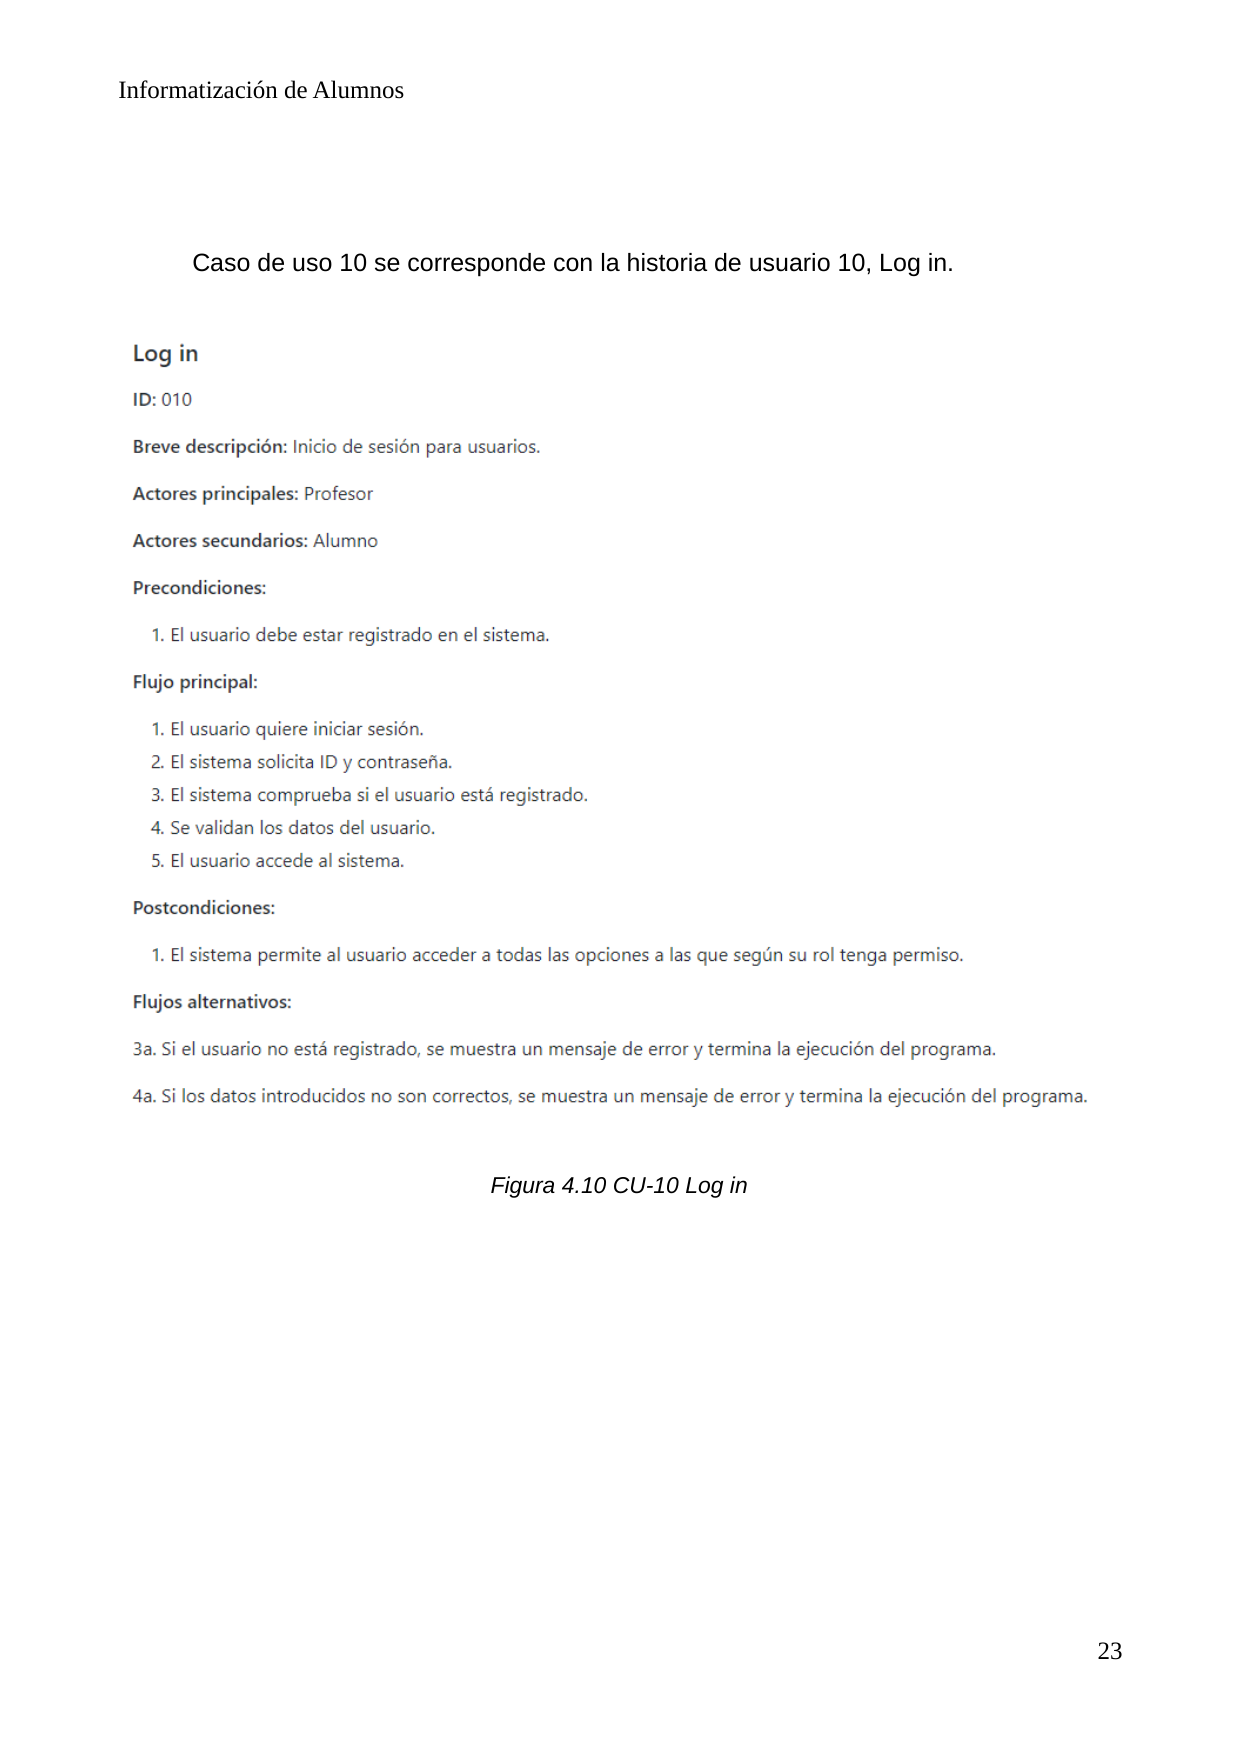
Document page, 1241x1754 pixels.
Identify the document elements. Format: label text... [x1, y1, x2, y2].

text Figura 4.10 CU-10 Log in [118, 1172, 1122, 1198]
text Caso de uso 10 se corresponde con la historia de usuario 10, Log in. [118, 247, 1122, 276]
